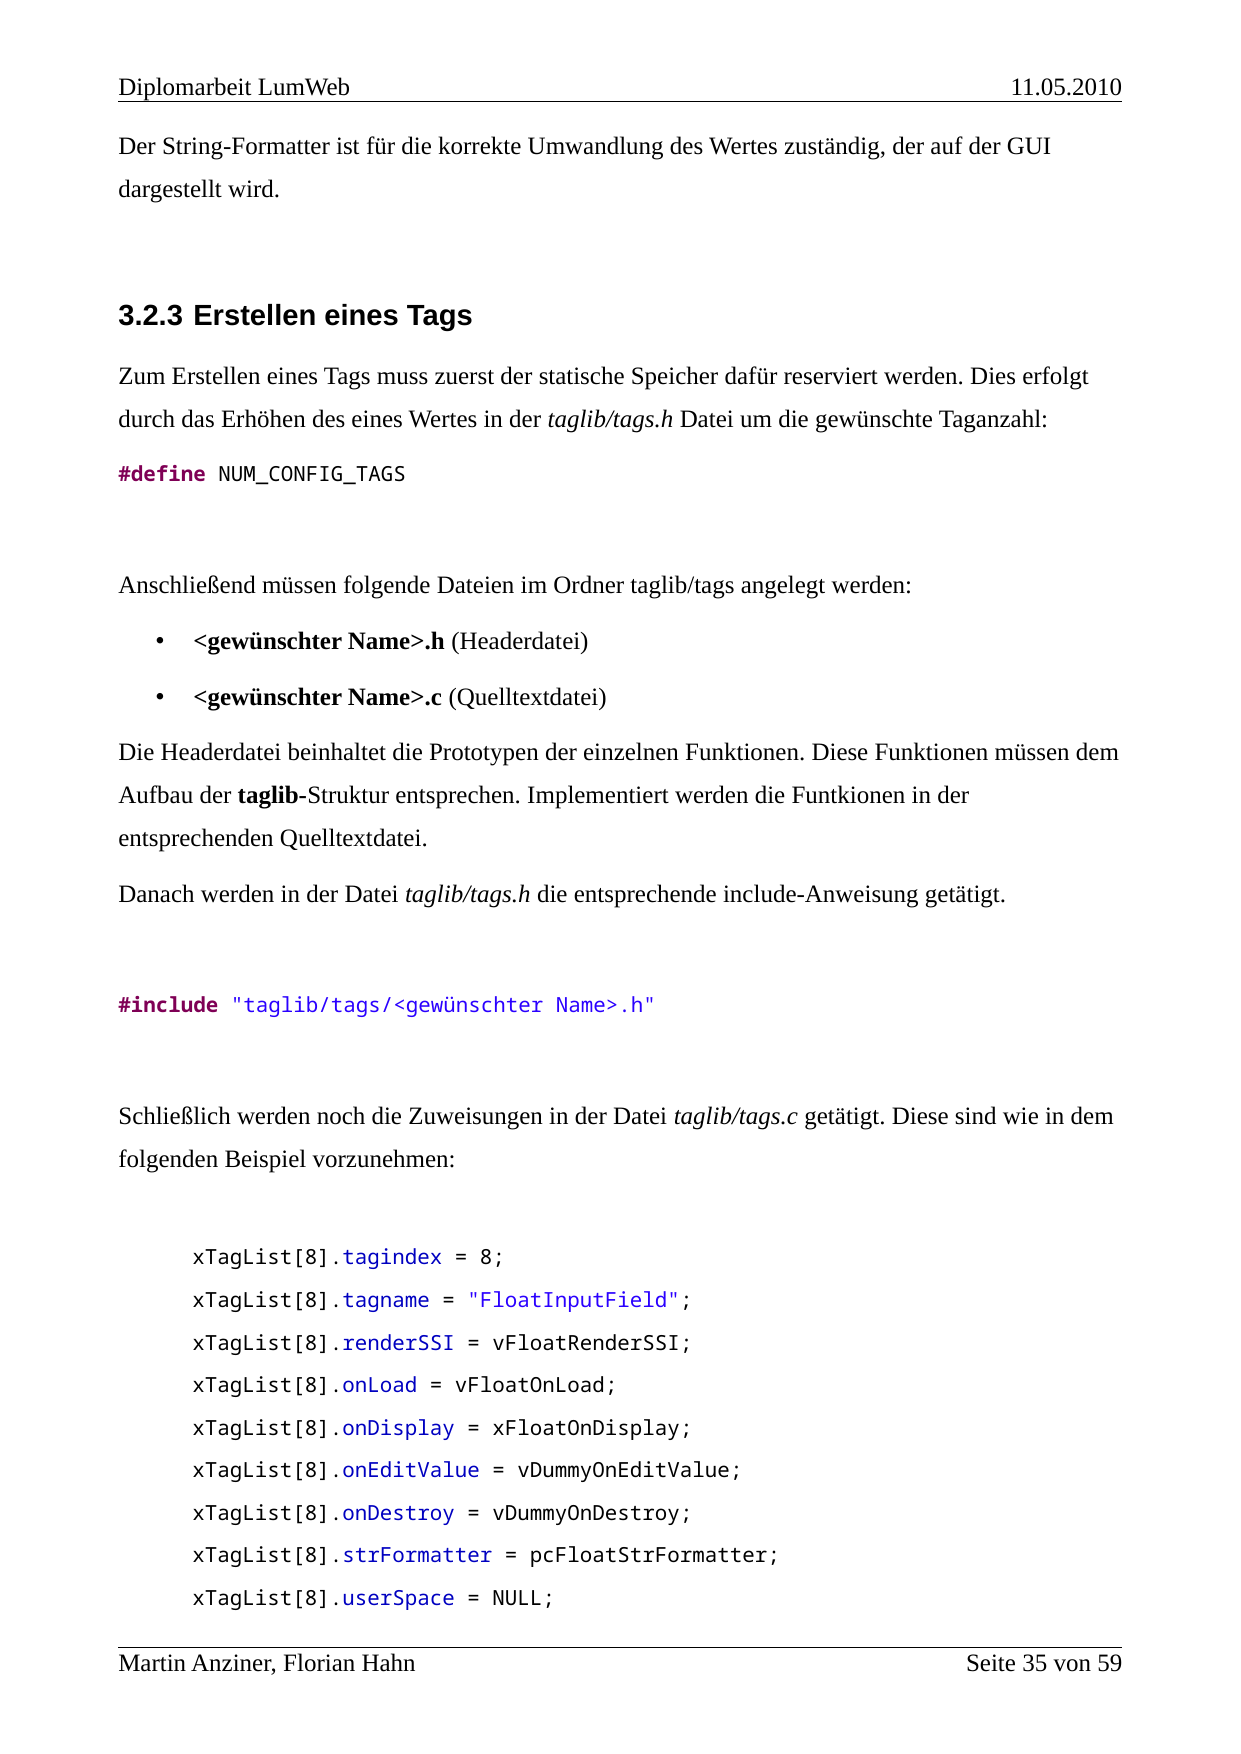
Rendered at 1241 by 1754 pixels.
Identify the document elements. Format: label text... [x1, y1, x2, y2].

text xTagList[8].tagname = "FloatInputField"; [118, 1285, 1122, 1313]
text xTagList[8].onDestroy = vDummyOnDestroy; [118, 1498, 1122, 1526]
text Zum Erstellen eines Tags muss zuerst der statische Speicher dafür reserviert werden. Dies erfolgt durch das Erhöhen des eines Wertes in der taglib/tags.h Datei um die gewünschte Taganzahl: [118, 361, 1122, 433]
text Schließlich werden noch die Zuweisungen in der Datei taglib/tags.c getätigt. Diese sind wie in dem folgenden Beispiel vorzunehmen: [118, 1101, 1122, 1173]
text xTagList[8].strFormatter = pcFloatStrFormatter; [118, 1541, 1122, 1569]
text xTagList[8].tagindex = 8; [118, 1242, 1122, 1271]
text Die Headerdatei beinhaltet die Prototypen der einzelnen Funktionen. Diese Funktionen müssen dem Aufbau der taglib-Struktur entsprechen. Implementiert werden die Funtkionen in der entsprechenden Quelltextdatei. [118, 737, 1122, 852]
text Der String-Formatter ist für die korrekte Umwandlung des Wertes zuständig, der auf der GUI dargestellt wird. [118, 131, 1122, 246]
text #define NUM_CONFIG_TAGS [118, 459, 1122, 488]
subtitle Erstellen eines Tags [118, 298, 1122, 332]
text xTagList[8].onEditValue = vDummyOnEditValue; [118, 1455, 1122, 1484]
text xTagList[8].onLoad = vFloatOnLoad; [118, 1370, 1122, 1399]
text xTagList[8].renderSSI = vFloatRenderSSI; [118, 1328, 1122, 1356]
text xTagList[8].userSpace = NULL; [118, 1583, 1122, 1612]
text xTagList[8].onDisplay = xFloatOnDisplay; [118, 1413, 1122, 1441]
list <gewünschter Name>.c (Quelltextdatei) [156, 682, 1122, 710]
list <gewünschter Name>.h (Headerdatei) [156, 626, 1122, 655]
text Danach werden in der Datei taglib/tags.h die entsprechende include-Anweisung getätigt. [118, 879, 1122, 908]
text #include "taglib/tags/<gewünschter Name>.h" [118, 990, 1122, 1019]
text Anschließend müssen folgende Dateien im Ordner taglib/tags angelegt werden: [118, 570, 1122, 599]
